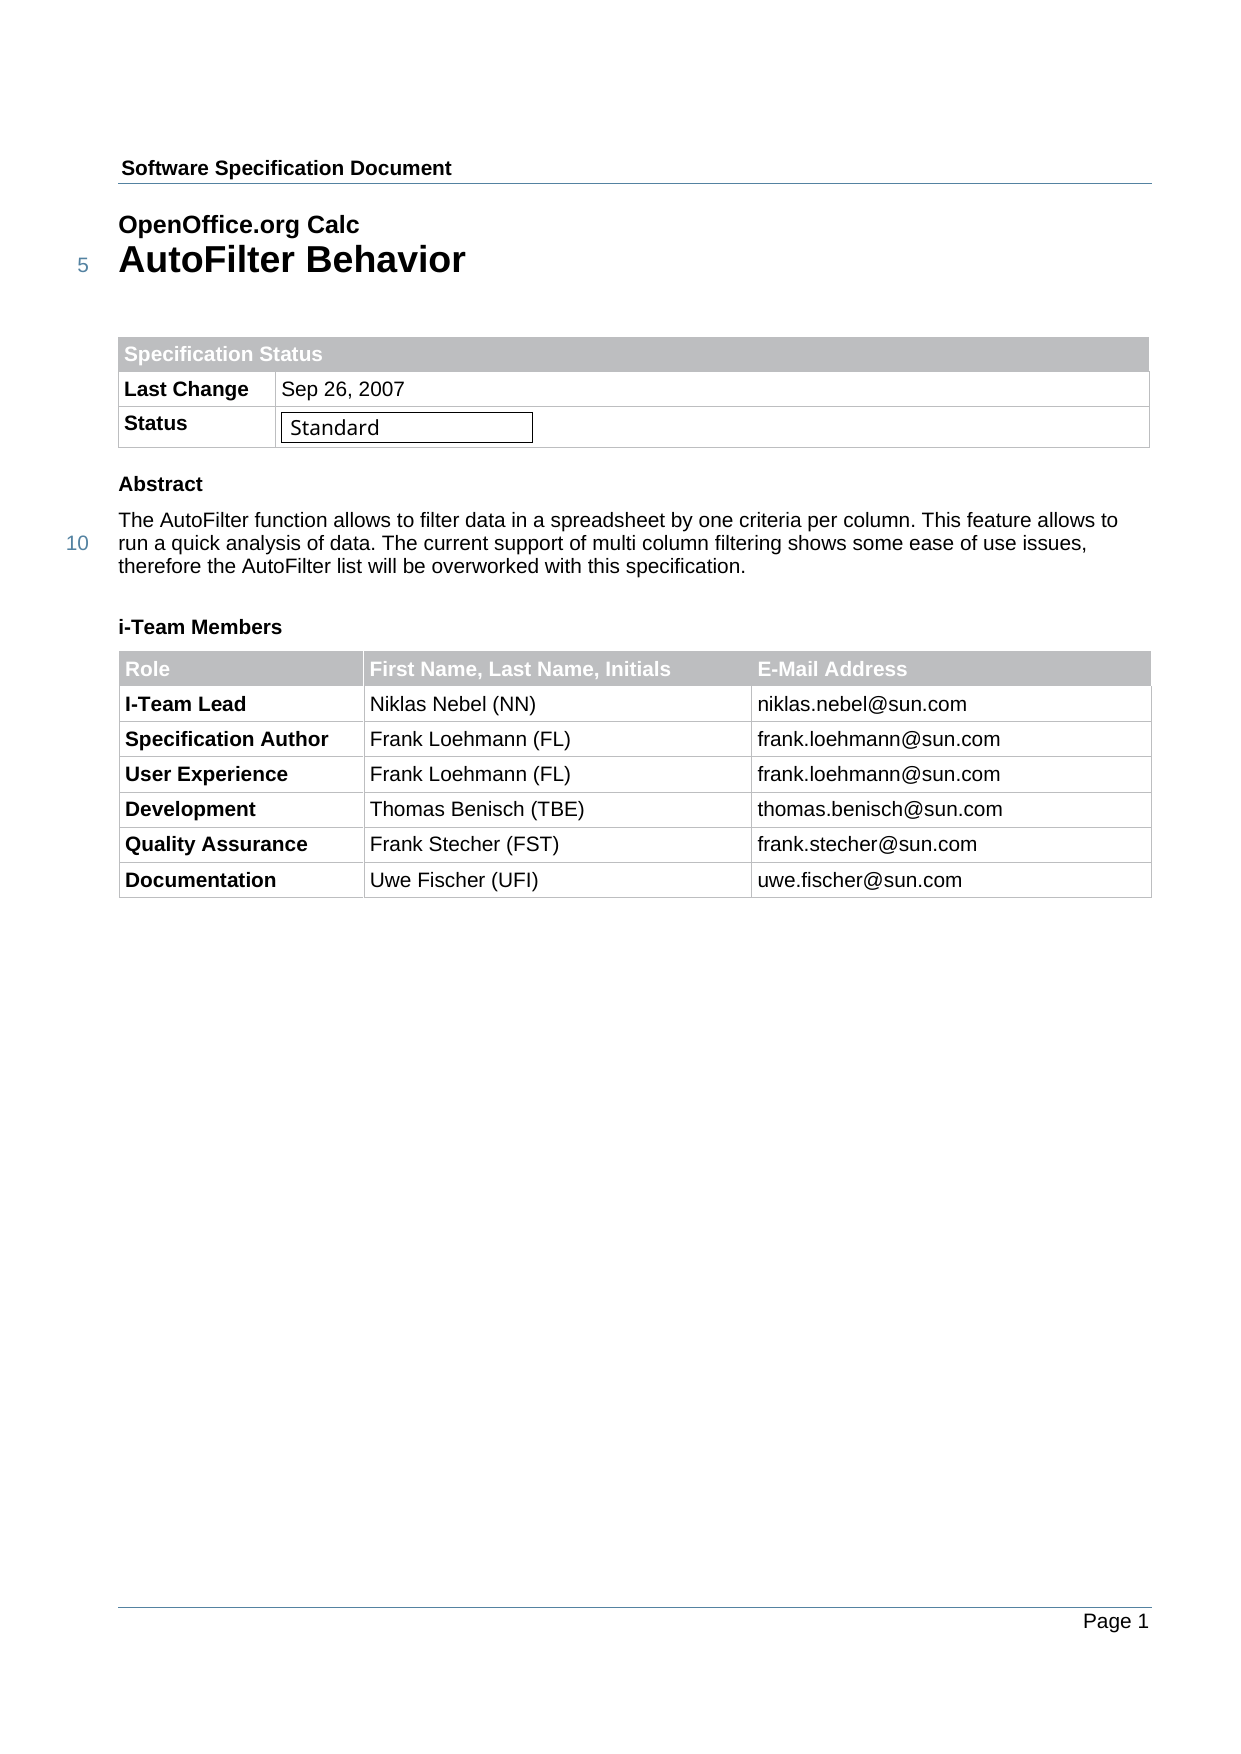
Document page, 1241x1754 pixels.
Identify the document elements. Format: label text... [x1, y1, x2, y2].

table_cell Development [120, 793, 363, 827]
text Software Specification Document [118, 154, 1152, 183]
table_cell frank.stecher@sun.com [752, 828, 1151, 862]
table_cell Documentation [120, 863, 363, 897]
table_cell Quality Assurance [120, 828, 363, 862]
table_cell Niklas Nebel (NN) [365, 686, 751, 721]
text The AutoFilter function allows to filter data in a spreadsheet by one criteria per column. This feature allows to run a quick analysis of data. The current support of multi column filtering shows some ease of use issues, therefore the AutoFilter list will be overworked with this specification. [118, 508, 1152, 578]
table_cell frank.loehmann@sun.com [752, 722, 1151, 756]
table_cell Frank Loehmann (FL) [365, 722, 751, 756]
subtitle Abstract [118, 472, 1152, 496]
text OpenOffice.org Calc [118, 211, 1152, 239]
table_cell User Experience [120, 757, 363, 792]
subtitle i-Team Members [118, 615, 1152, 639]
table_header E-Mail Address [751, 651, 1151, 686]
table_cell Frank Loehmann (FL) [365, 757, 751, 792]
table_header Specification Status [118, 337, 1149, 371]
table_cell Status [119, 407, 275, 447]
table_cell Thomas Benisch (TBE) [365, 793, 751, 827]
table_cell Uwe Fischer (UFI) [365, 863, 751, 897]
table_header First Name, Last Name, Initials [364, 651, 751, 686]
table_cell PRELIMINARY status is the initial conception of a specification. STANDARD A specification with status Standard is considered to be stable and has the approval of the i-Team. OBSOLETE An Obsolete specification is a specification that has been identified unnecessary. For example due to; technology changes or changes in other standards or specifications. [276, 407, 1149, 447]
table_header Role [119, 651, 363, 686]
table_cell frank.loehmann@sun.com [752, 757, 1151, 792]
table_cell uwe.fischer@sun.com [752, 863, 1151, 897]
table_cell thomas.benisch@sun.com [752, 793, 1151, 827]
table_cell I-Team Lead [120, 686, 363, 721]
table_cell niklas.nebel@sun.com [752, 686, 1151, 721]
text AutoFilter Behavior [118, 239, 1152, 281]
table_cell Frank Stecher (FST) [365, 828, 751, 862]
table_cell Last Change [119, 372, 275, 406]
table_cell Sep 26, 2007 [276, 372, 1149, 406]
table_cell Specification Author [120, 722, 363, 756]
